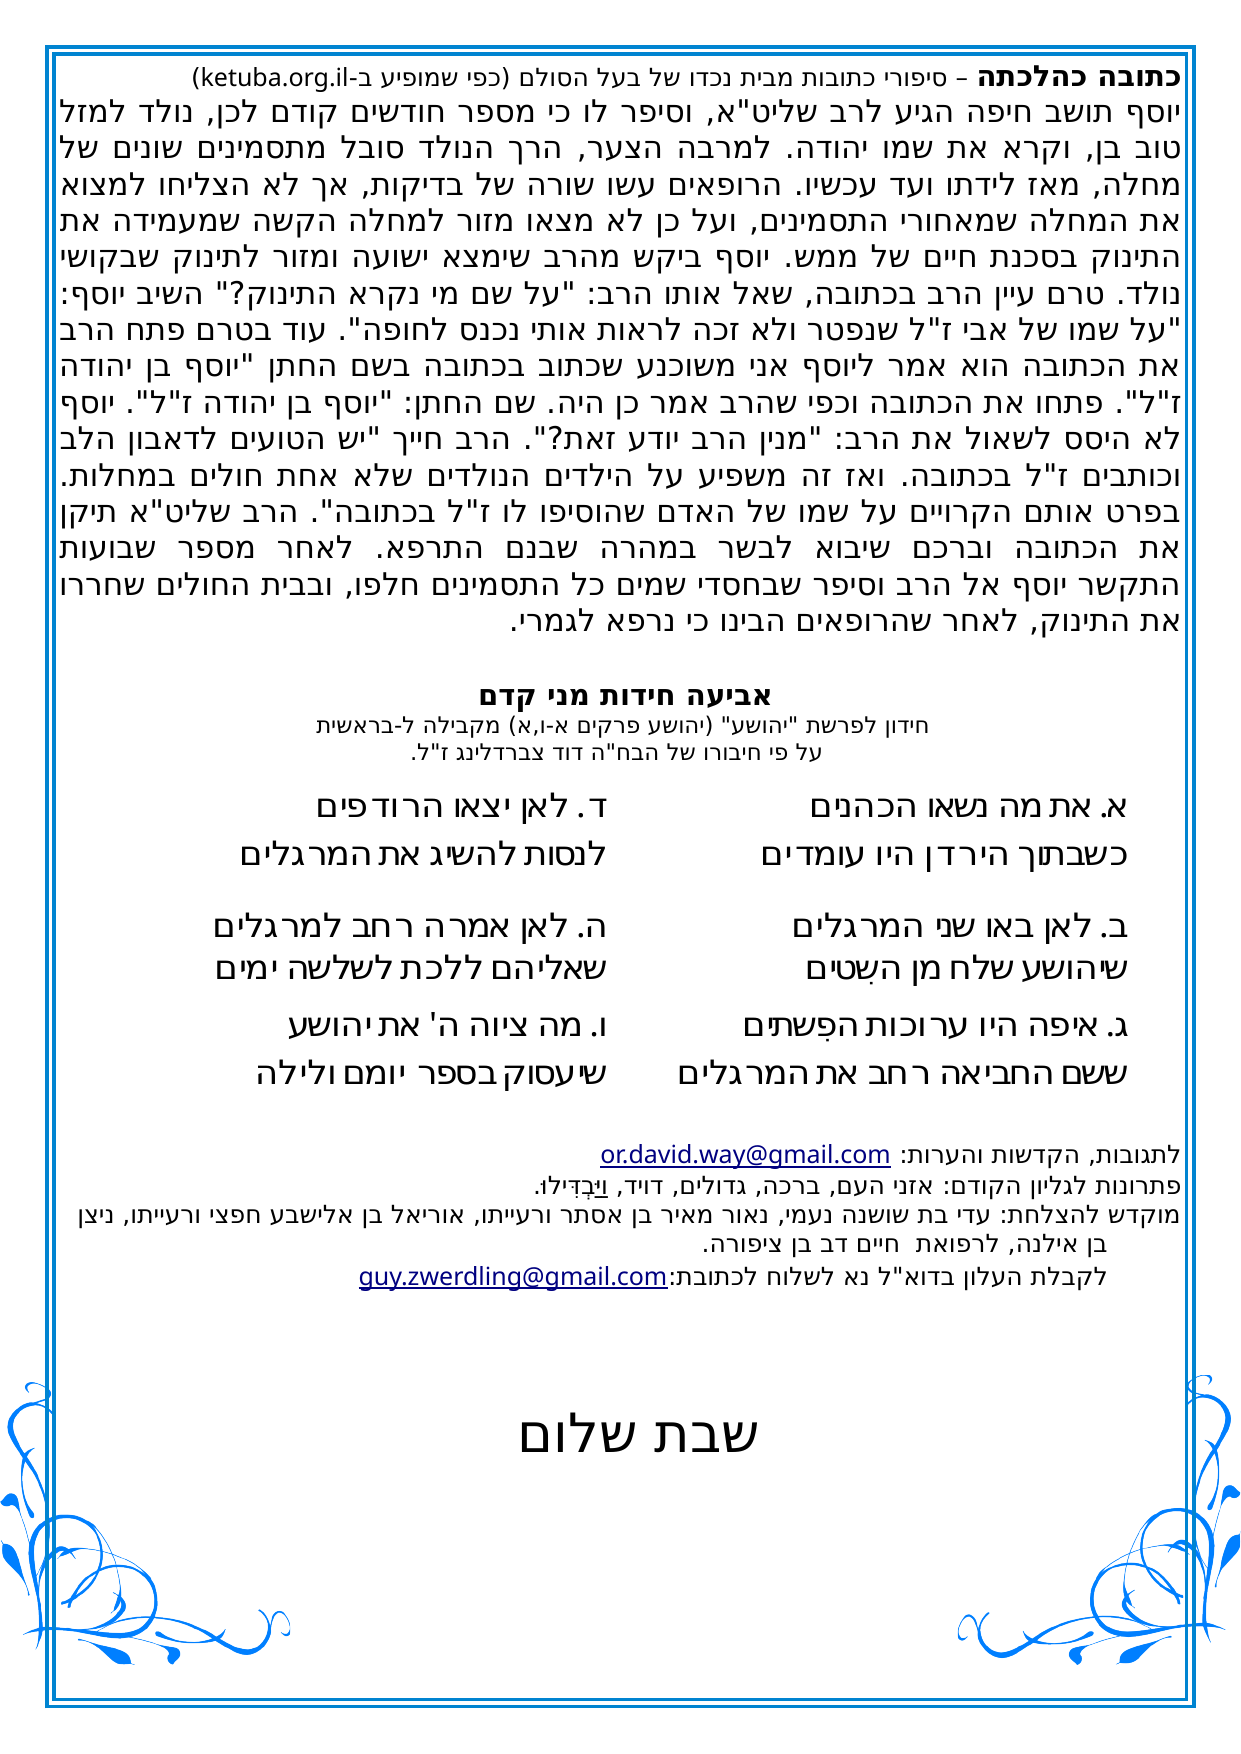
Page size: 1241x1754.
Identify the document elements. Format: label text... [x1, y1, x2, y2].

list אביעה חידות מני קדם [59, 678, 1182, 712]
list לקבלת העלון בדוא"ל נא לשלוח לכתובת:guy.zwerdling@gmail.com [59, 1258, 1182, 1292]
list על פי חיבורו של הבח"ה דוד צברדלינג ז"ל. [59, 739, 1182, 766]
picture [1196, 1375, 1241, 1665]
list לתגובות, הקדשות והערות: or.david.way@gmail.com [59, 1137, 1182, 1171]
picture [957, 1375, 1185, 1665]
list מוקדש להצלחת: עדי בת שושנה נעמי, נאור מאיר בן אסתר ורעייתו, אוריאל בן אלישבע חפצי ורעייתו, ניצן בן אילנה, לרפואת חיים דב בן ציפורה. [59, 1200, 1182, 1258]
picture [0, 1382, 45, 1665]
picture [56, 1382, 291, 1665]
text חידון לפרשת "יהושע" (יהושע פרקים א-ו,א) מקבילה ל-בראשית [59, 712, 1185, 739]
list כתובה כהלכתה – סיפורי כתובות מבית נכדו של בעל הסולם (כפי שמופיע ב-ketuba.org.il) [59, 59, 1182, 93]
picture [1188, 1375, 1192, 1665]
list יוסף תושב חיפה הגיע לרב שליט"א, וסיפר לו כי מספר חודשים קודם לכן, נולד למזל טוב בן, וקרא את שמו יהודה. למרבה הצער, הרך הנולד סובל מתסמינים שונים של מחלה, מאז לידתו ועד עכשיו. הרופאים עשו שורה של בדיקות, אך לא הצליחו למצוא את המחלה שמאחורי התסמינים, ועל כן לא מצאו מזור למחלה הקשה שמעמידה את התינוק בסכנת חיים של ממש. יוסף ביקש מהרב שימצא ישועה ומזור לתינוק שבקושי נולד. טרם עיין הרב בכתובה, שאל אותו הרב: "על שם מי נקרא התינוק?" השיב יוסף: "על שמו של אבי ז"ל שנפטר ולא זכה לראות אותי נכנס לחופה". עוד בטרם פתח הרב את הכתובה הוא אמר ליוסף אני משוכנע שכתוב בכתובה בשם החתן "יוסף בן יהודה ז"ל". פתחו את הכתובה וכפי שהרב אמר כן היה. שם החתן: "יוסף בן יהודה ז"ל". יוסף לא היסס לשאול את הרב: "מנין הרב יודע זאת?". הרב חייך "יש הטועים לדאבון הלב וכותבים ז"ל בכתובה. ואז זה משפיע על הילדים הנולדים שלא אחת חולים במחלות. בפרט אותם הקרויים על שמו של האדם שהוסיפו לו ז"ל בכתובה". הרב שליט"א תיקן את הכתובה וברכם שיבוא לבשר במהרה שבנם התרפא. לאחר מספר שבועות התקשר יוסף אל הרב וסיפר שבחסדי שמים כל התסמינים חלפו, ובבית החולים שחררו את התינוק, לאחר שהרופאים הבינו כי נרפא לגמרי. [59, 93, 1182, 639]
list פתרונות לגליון הקודם: אזני העם, ברכה, גדולים, דויד, וַיַּבְדִּילוּ. [59, 1171, 1182, 1200]
